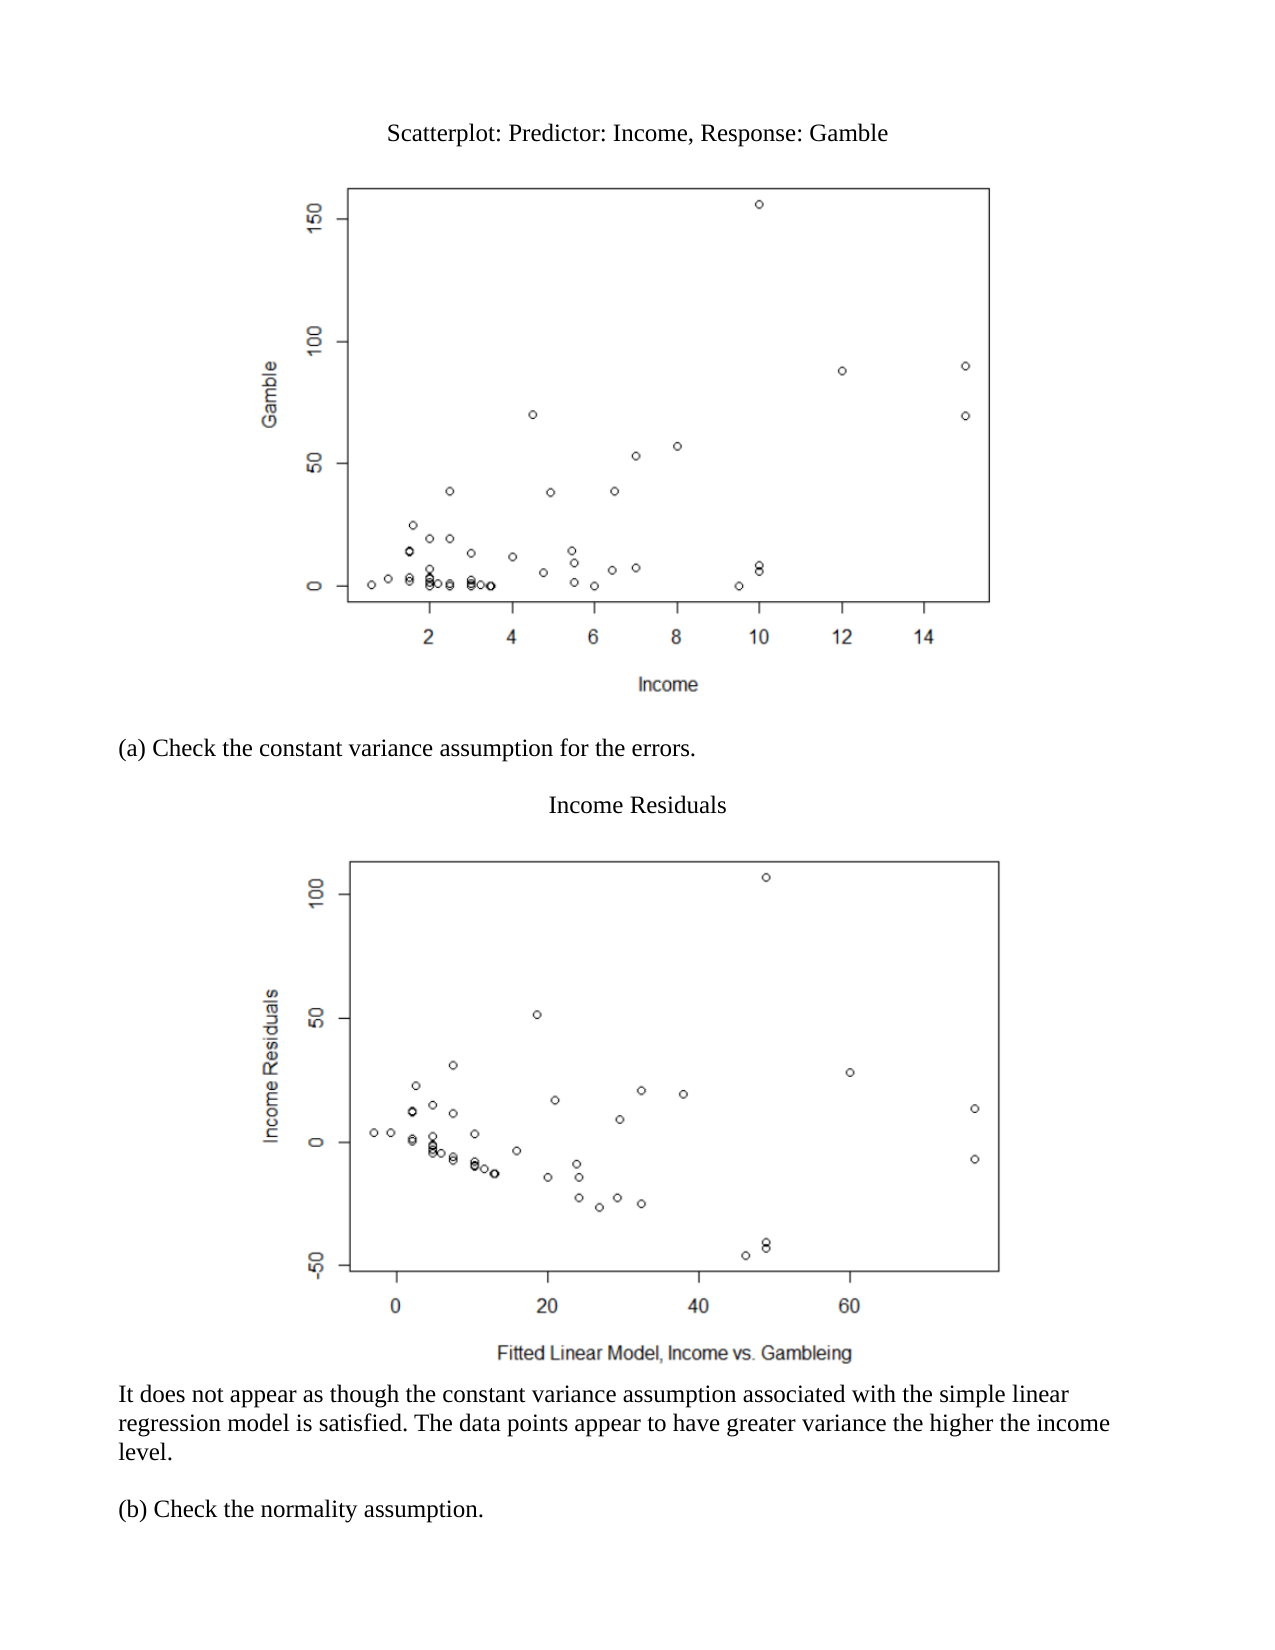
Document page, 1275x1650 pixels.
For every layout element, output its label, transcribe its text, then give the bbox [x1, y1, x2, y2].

text Scatterplot: Predictor: Income, Response: Gamble [118, 118, 1157, 147]
picture [257, 175, 1018, 705]
text (a) Check the constant variance assumption for the errors. [118, 733, 1157, 762]
text (b) Check the normality assumption. [118, 1494, 1157, 1523]
text It does not appear as though the constant variance assumption associated with the simple linear regression model is satisfied. The data points appear to have greater variance the higher the income level. [118, 819, 1157, 1466]
picture [257, 846, 1018, 1380]
text Income Residuals [118, 791, 1157, 819]
